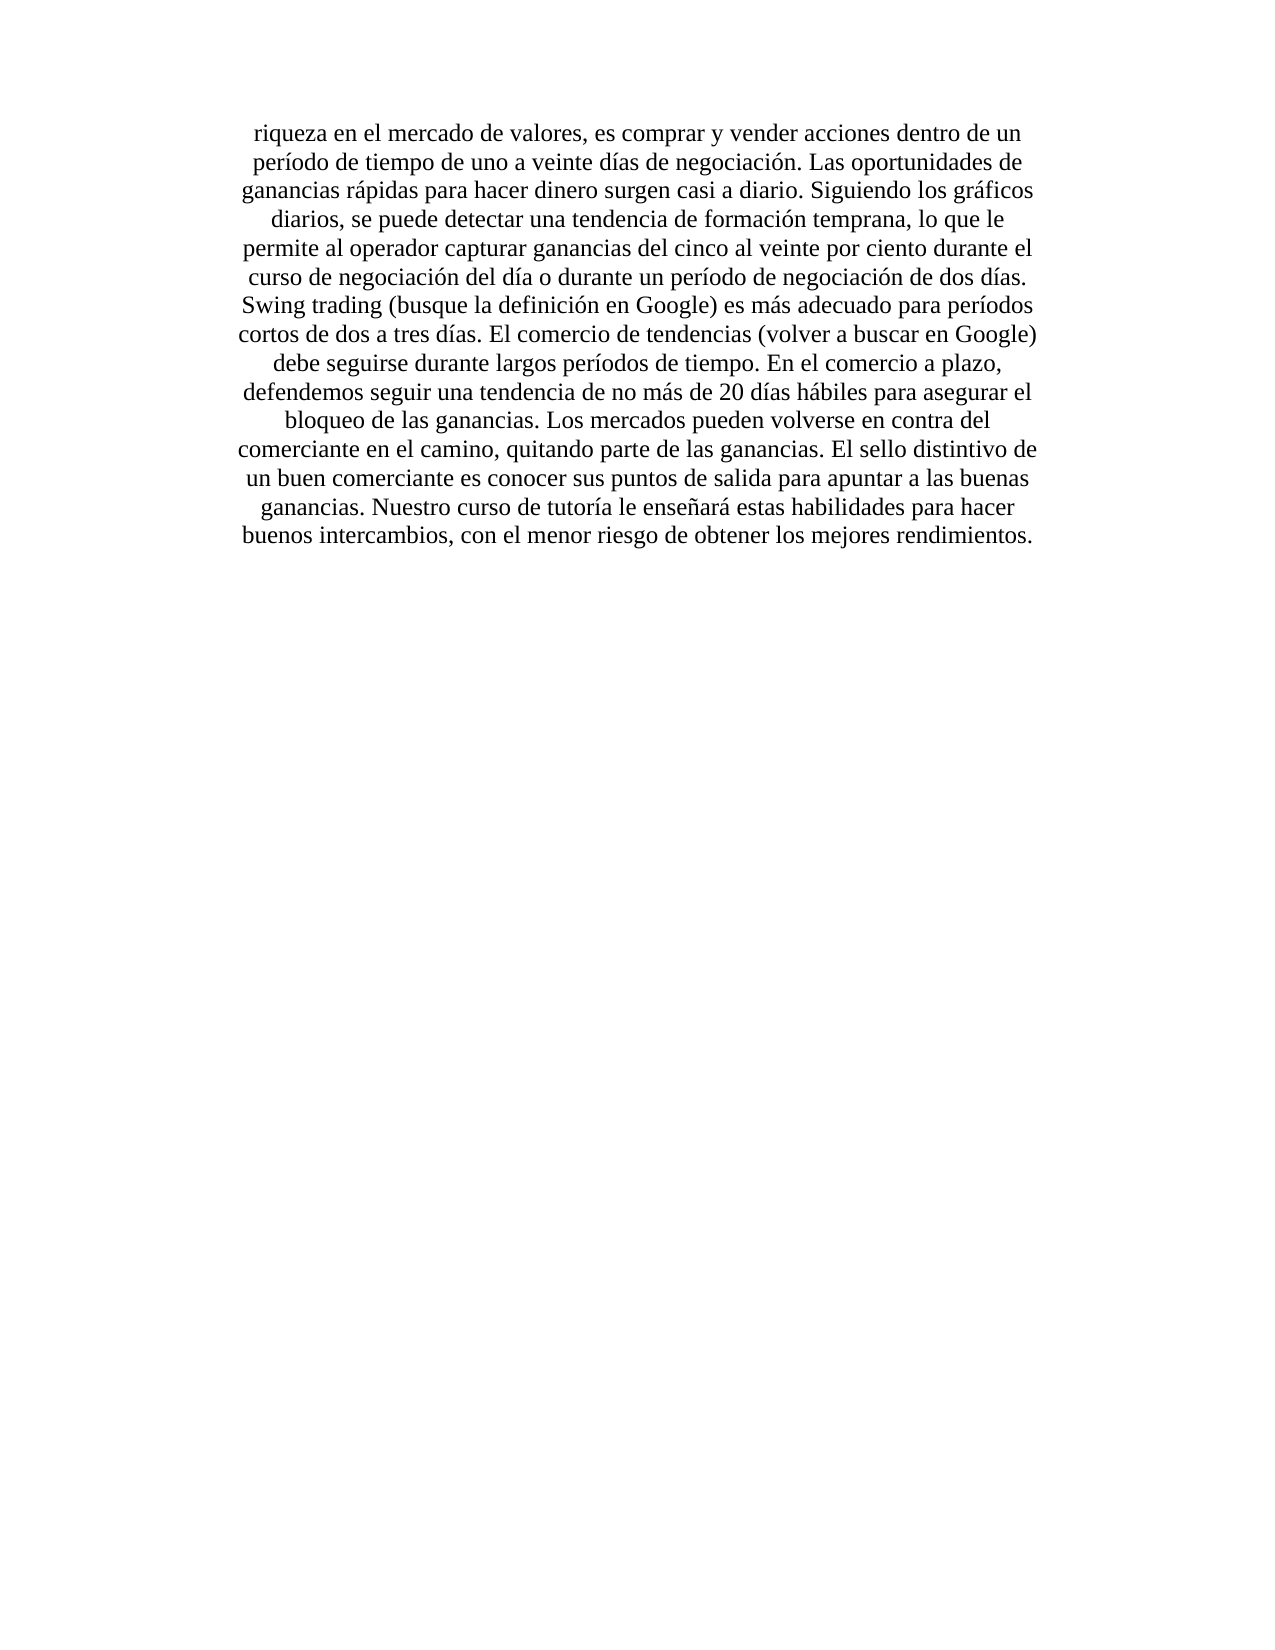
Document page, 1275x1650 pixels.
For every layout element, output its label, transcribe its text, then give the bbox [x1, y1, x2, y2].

text bloqueo de las ganancias. Los mercados pueden volverse en contra del [118, 406, 1157, 434]
text ganancias rápidas para hacer dinero surgen casi a diario. Siguiendo los gráficos [118, 176, 1157, 204]
text período de tiempo de uno a veinte días de negociación. Las oportunidades de [118, 147, 1157, 176]
text ganancias. Nuestro curso de tutoría le enseñará estas habilidades para hacer [118, 492, 1157, 521]
text un buen comerciante es conocer sus puntos de salida para apuntar a las buenas [118, 463, 1157, 492]
text cortos de dos a tres días. El comercio de tendencias (volver a buscar en Google) [118, 319, 1157, 348]
text riqueza en el mercado de valores, es comprar y vender acciones dentro de un [118, 118, 1157, 147]
text curso de negociación del día o durante un período de negociación de dos días. [118, 262, 1157, 291]
text buenos intercambios, con el menor riesgo de obtener los mejores rendimientos. [118, 521, 1157, 549]
text comerciante en el camino, quitando parte de las ganancias. El sello distintivo de [118, 434, 1157, 463]
text debe seguirse durante largos períodos de tiempo. En el comercio a plazo, [118, 348, 1157, 377]
text defendemos seguir una tendencia de no más de 20 días hábiles para asegurar el [118, 377, 1157, 406]
text permite al operador capturar ganancias del cinco al veinte por ciento durante el [118, 233, 1157, 262]
text Swing trading (busque la definición en Google) es más adecuado para períodos [118, 291, 1157, 319]
text diarios, se puede detectar una tendencia de formación temprana, lo que le [118, 204, 1157, 233]
